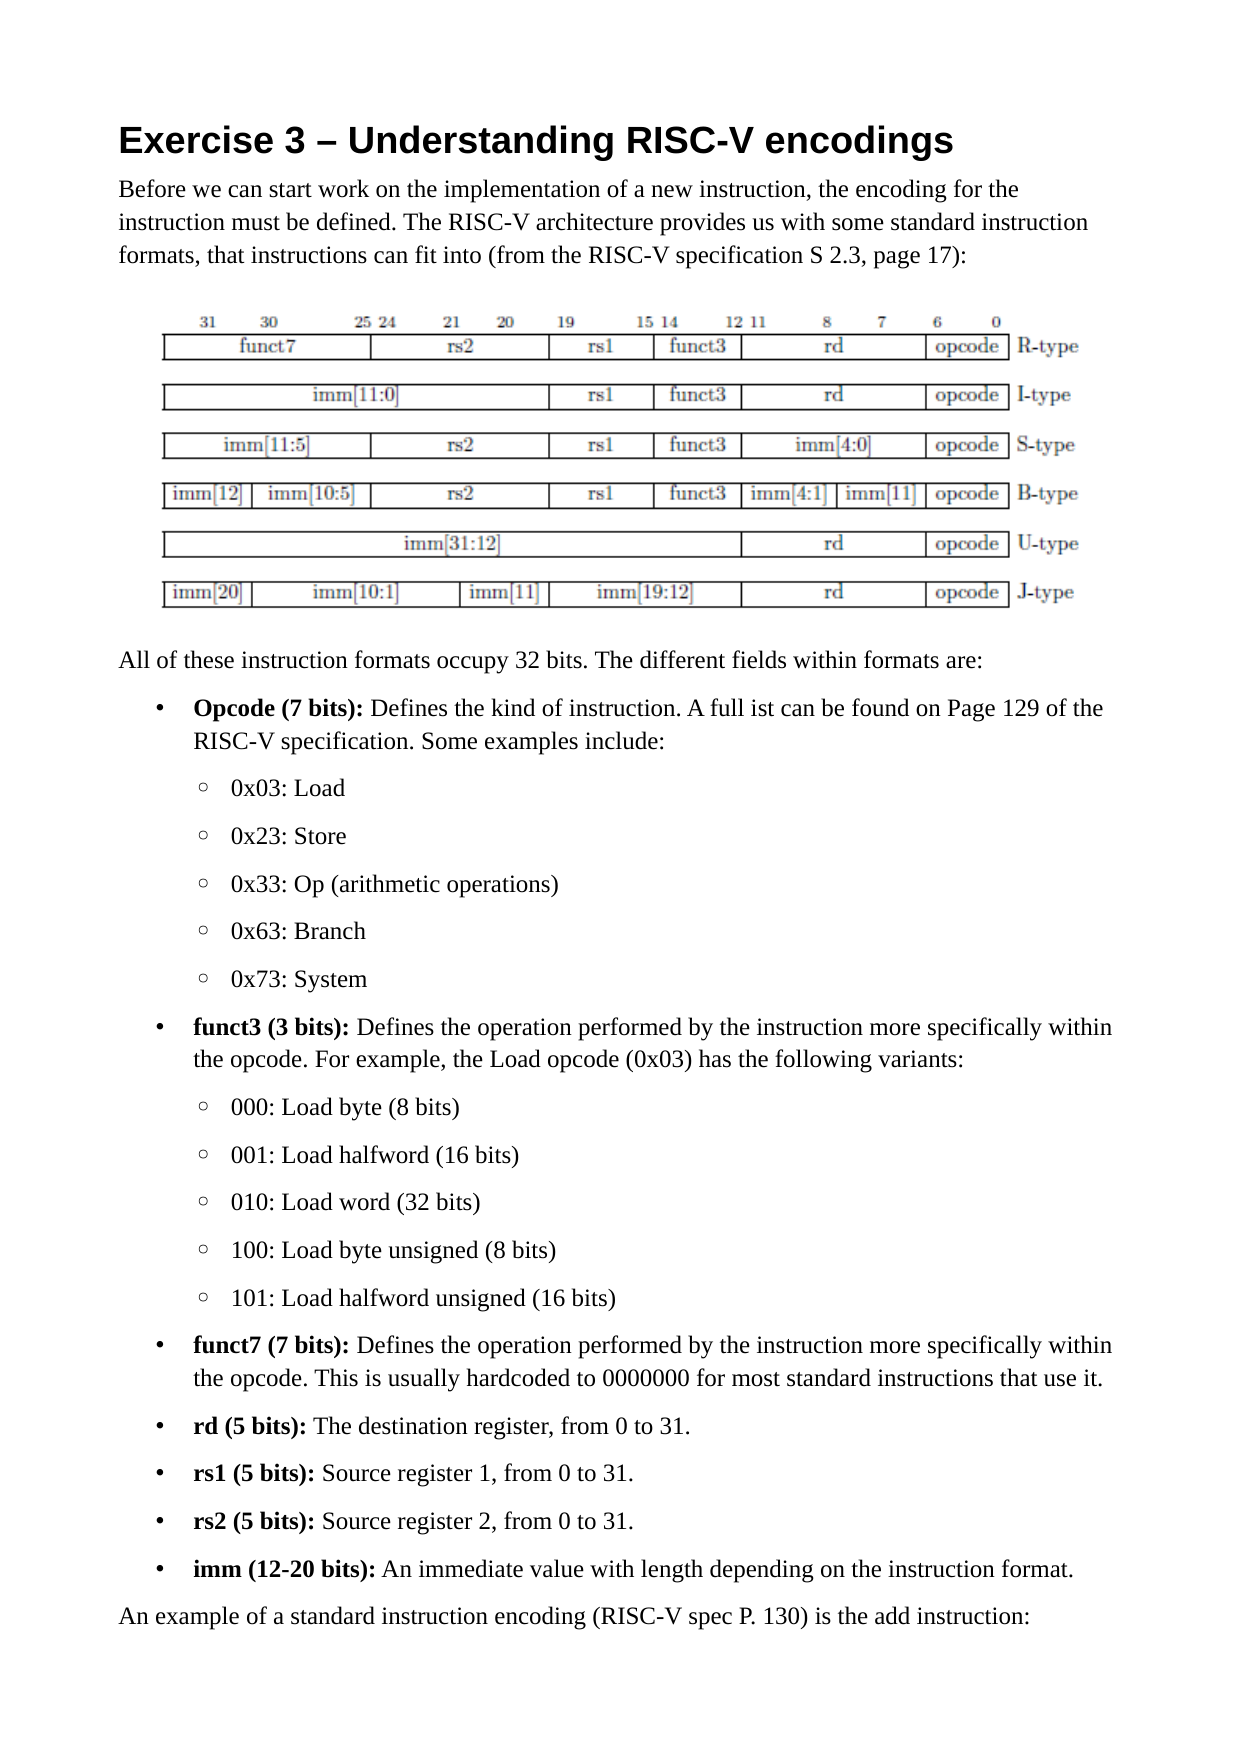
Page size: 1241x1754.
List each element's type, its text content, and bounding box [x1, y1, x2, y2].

list rs2 (5 bits): Source register 2, from 0 to 31. [156, 1506, 1122, 1535]
text Before we can start work on the implementation of a new instruction, the encoding for the instruction must be defined. The RISC-V architecture provides us with some standard instruction formats, that instructions can fit into (from the RISC-V specification S 2.3, page 17): [118, 174, 1122, 269]
list 0x63: Branch [193, 916, 1122, 945]
list 000: Load byte (8 bits) [193, 1092, 1122, 1121]
list rd (5 bits): The destination register, from 0 to 31. [156, 1411, 1122, 1439]
subtitle Exercise 3 – Understanding RISC-V encodings [118, 118, 1122, 162]
list imm (12-20 bits): An immediate value with length depending on the instruction format. [156, 1554, 1122, 1582]
list 0x23: Store [193, 821, 1122, 850]
list 0x33: Op (arithmetic operations) [193, 869, 1122, 897]
list 0x03: Load [193, 773, 1122, 802]
picture [131, 287, 1110, 641]
list 0x73: System [193, 964, 1122, 993]
list 101: Load halfword unsigned (16 bits) [193, 1283, 1122, 1311]
list funct3 (3 bits): Defines the operation performed by the instruction more specifically within the opcode. For example, the Load opcode (0x03) has the following variants: [156, 1012, 1122, 1073]
list 100: Load byte unsigned (8 bits) [193, 1235, 1122, 1264]
text An example of a standard instruction encoding (RISC-V spec P. 130) is the add instruction: [118, 1601, 1122, 1630]
list rs1 (5 bits): Source register 1, from 0 to 31. [156, 1458, 1122, 1487]
list 001: Load halfword (16 bits) [193, 1140, 1122, 1168]
text All of these instruction formats occupy 32 bits. The different fields within formats are: [118, 288, 1122, 674]
list Opcode (7 bits): Defines the kind of instruction. A full ist can be found on Page 129 of the RISC-V specification. Some examples include: [156, 693, 1122, 755]
list funct7 (7 bits): Defines the operation performed by the instruction more specifically within the opcode. This is usually hardcoded to 0000000 for most standard instructions that use it. [156, 1330, 1122, 1392]
list 010: Load word (32 bits) [193, 1187, 1122, 1216]
